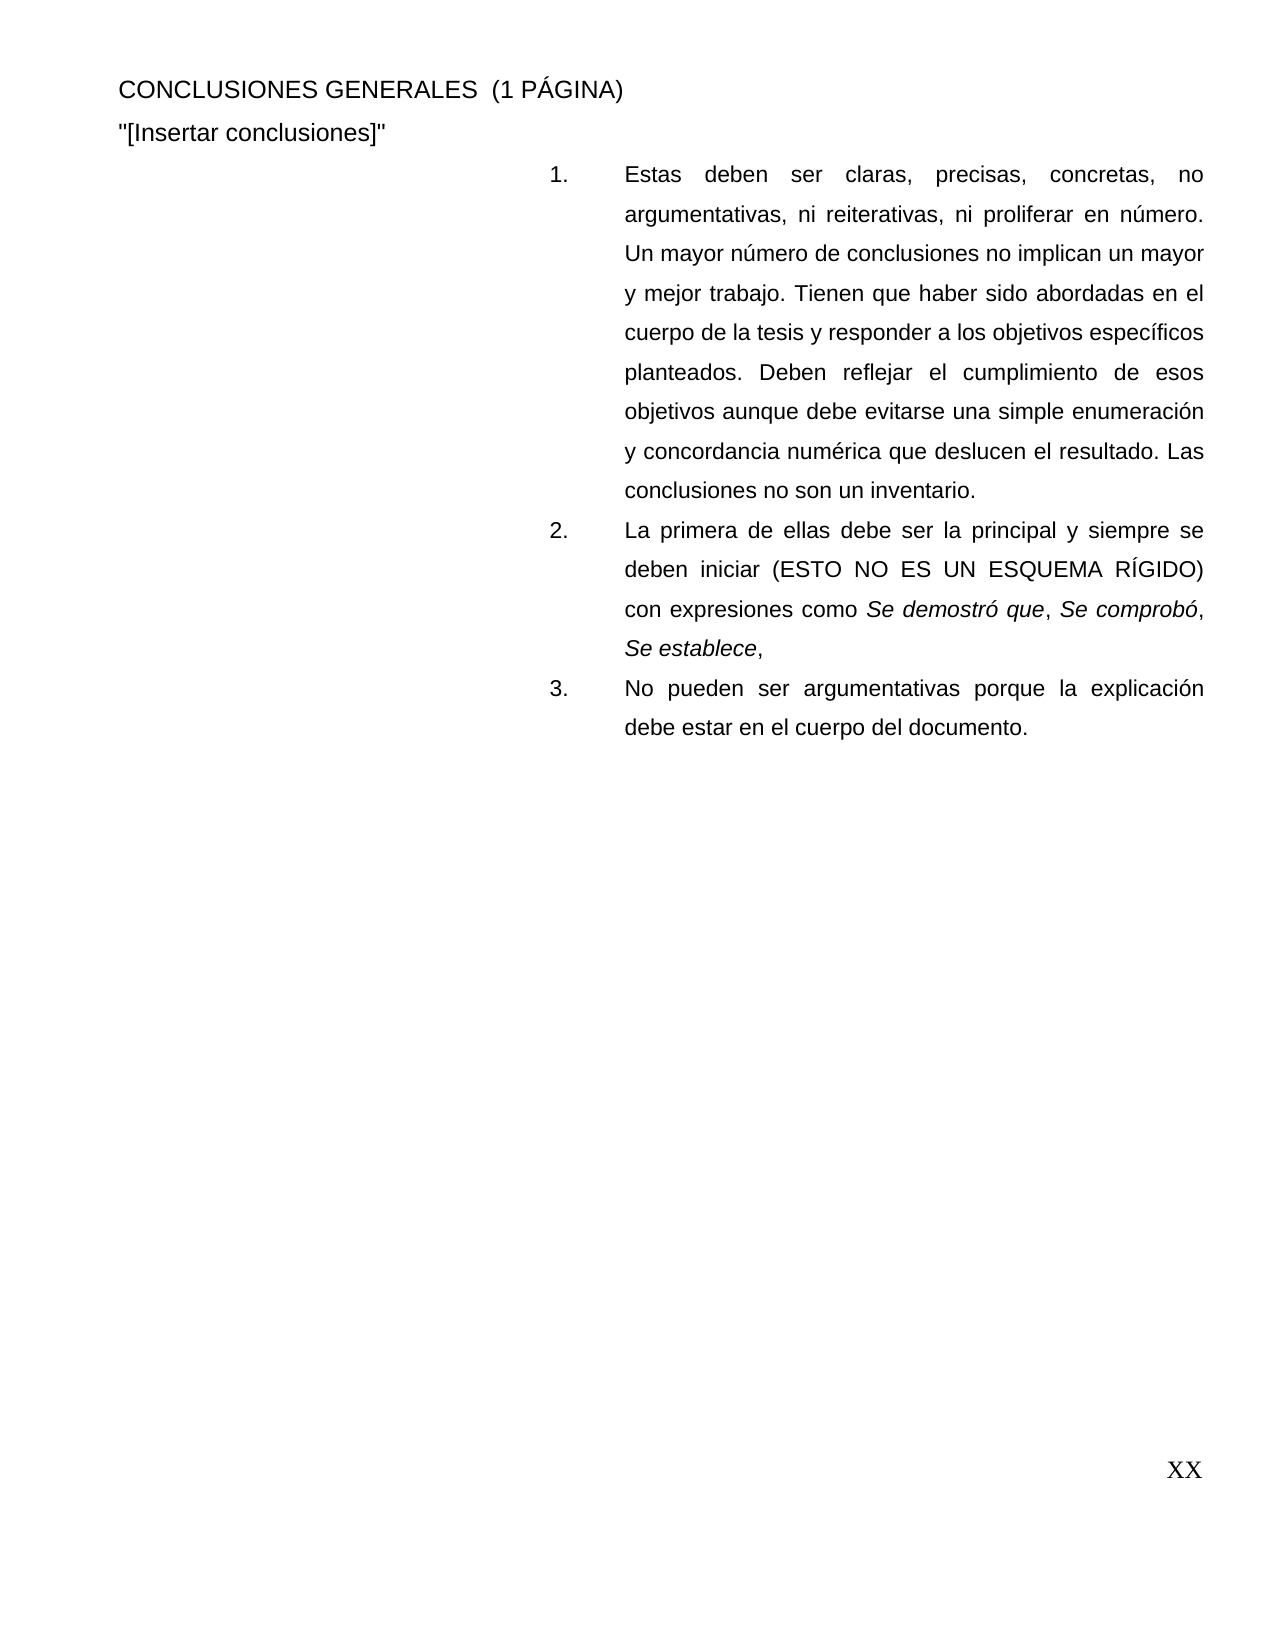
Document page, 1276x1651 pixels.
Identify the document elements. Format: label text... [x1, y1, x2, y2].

list No pueden ser argumentativas porque la explicación debe estar en el cuerpo del documento. [549, 674, 1204, 740]
list La primera de ellas debe ser la principal y siempre se deben iniciar (ESTO NO ES UN ESQUEMA RÍGIDO) con expresiones como Se demostró que, Se comprobó, Se establece, [549, 517, 1204, 661]
text Conclusiones generales (1 página) [118, 75, 1204, 104]
list Estas deben ser claras, precisas, concretas, no argumentativas, ni reiterativas, ni proliferar en número. Un mayor número de conclusiones no implican un mayor y mejor trabajo. Tienen que haber sido abordadas en el cuerpo de la tesis y responder a los objetivos específicos planteados. Deben reflejar el cumplimiento de esos objetivos aunque debe evitarse una simple enumeración y concordancia numérica que deslucen el resultado. Las conclusiones no son un inventario. [549, 161, 1204, 503]
text "[Insertar conclusiones]" [118, 118, 1204, 147]
